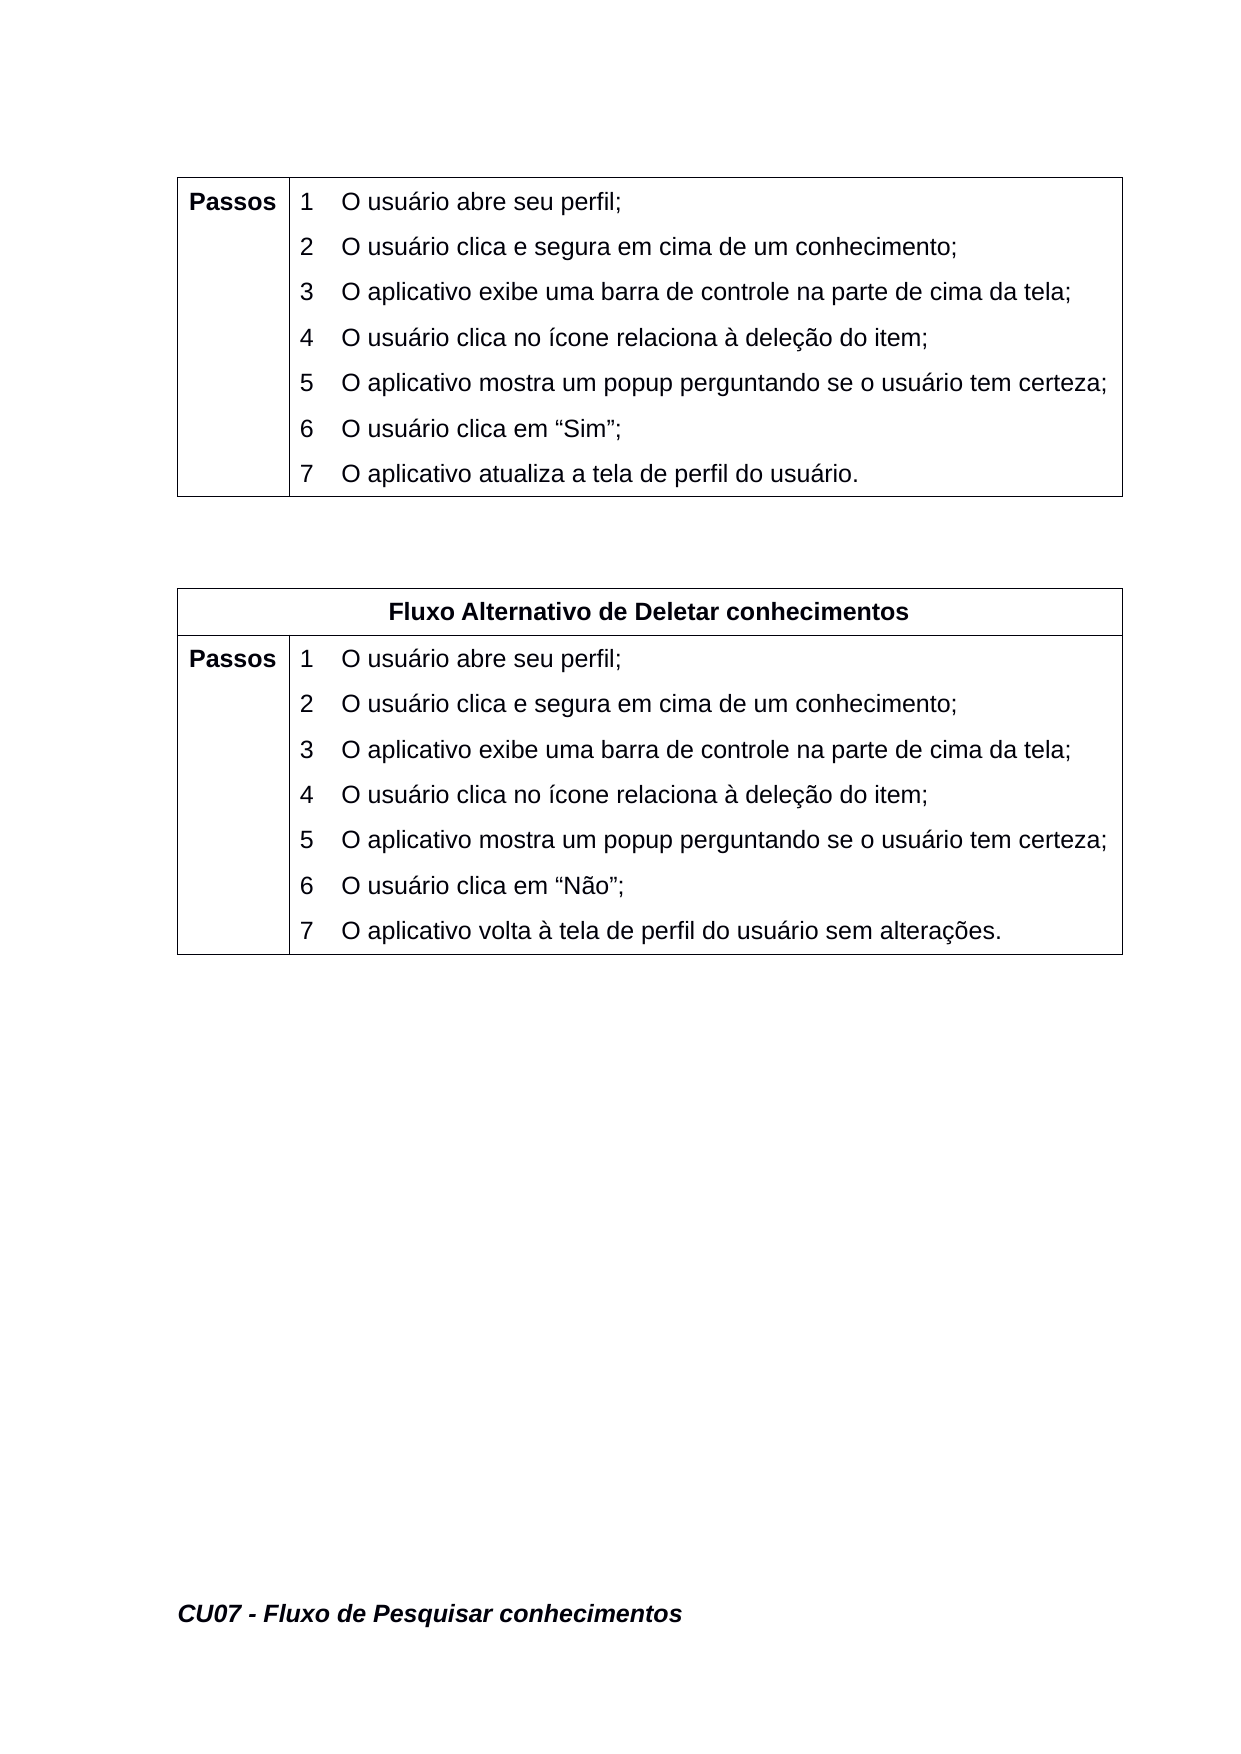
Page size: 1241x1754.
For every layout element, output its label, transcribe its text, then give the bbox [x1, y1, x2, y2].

table_cell Passos [178, 636, 289, 953]
text CU07 - Fluxo de Pesquisar conhecimentos [177, 1599, 1122, 1627]
table_cell O usuário abre seu perfil; O usuário clica e segura em cima de um conhecimento; O aplicativo exibe uma barra de controle na parte de cima da tela; O usuário clica no ícone relaciona à deleção do item; O aplicativo mostra um popup perguntando se o usuário tem certeza; O usuário clica em “Sim”; O aplicativo atualiza a tela de perfil do usuário. [290, 178, 1122, 496]
table_header Fluxo Alternativo de Deletar conhecimentos [178, 589, 1122, 634]
table_cell O usuário abre seu perfil; O usuário clica e segura em cima de um conhecimento; O aplicativo exibe uma barra de controle na parte de cima da tela; O usuário clica no ícone relaciona à deleção do item; O aplicativo mostra um popup perguntando se o usuário tem certeza; O usuário clica em “Não”; O aplicativo volta à tela de perfil do usuário sem alterações. [290, 636, 1122, 953]
table_cell Passos [178, 178, 289, 496]
